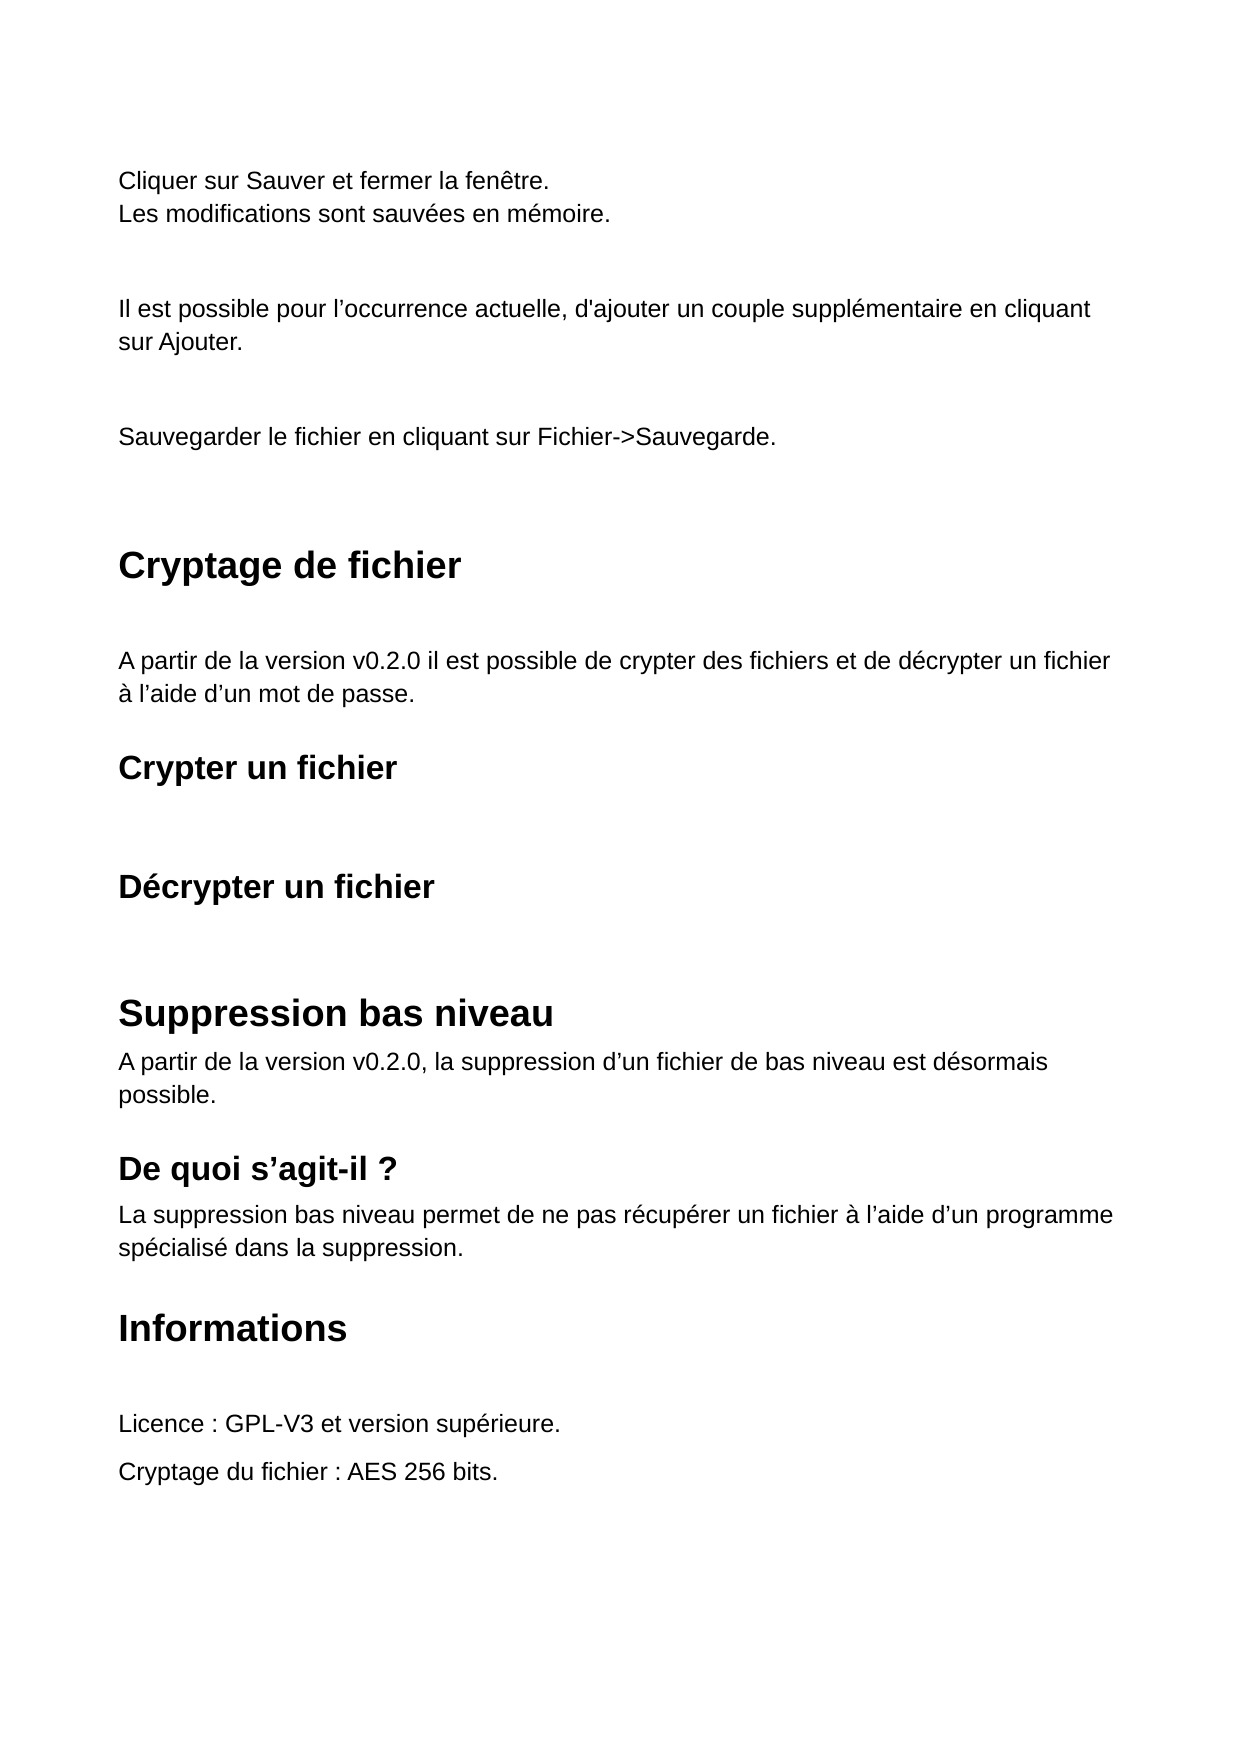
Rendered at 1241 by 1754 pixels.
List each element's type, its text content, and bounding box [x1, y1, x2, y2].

subtitle Cryptage de fichier [118, 542, 1122, 586]
subtitle Suppression bas niveau [118, 991, 1122, 1034]
text Sauvegarder le fichier en cliquant sur Fichier->Sauvegarde. [118, 422, 1122, 451]
text A partir de la version v0.2.0 il est possible de crypter des fichiers et de décrypter un fichier à l’aide d’un mot de passe. [118, 646, 1122, 708]
text Il est possible pour l’occurrence actuelle, d'ajouter un couple supplémentaire en cliquant sur Ajouter. [118, 294, 1122, 356]
text La suppression bas niveau permet de ne pas récupérer un fichier à l’aide d’un programme spécialisé dans la suppression. [118, 1200, 1122, 1261]
subtitle Crypter un fichier [118, 748, 1122, 786]
subtitle Informations [118, 1305, 1122, 1349]
subtitle Décrypter un fichier [118, 867, 1122, 906]
text Cryptage du fichier : AES 256 bits. [118, 1457, 1122, 1485]
text A partir de la version v0.2.0, la suppression d’un fichier de bas niveau est désormais possible. [118, 1047, 1122, 1109]
subtitle De quoi s’agit-il ? [118, 1148, 1122, 1187]
text Licence : GPL-V3 et version supérieure. [118, 1409, 1122, 1438]
text Cliquer sur Sauver et fermer la fenêtre. Les modifications sont sauvées en mémoire. [118, 166, 1122, 227]
